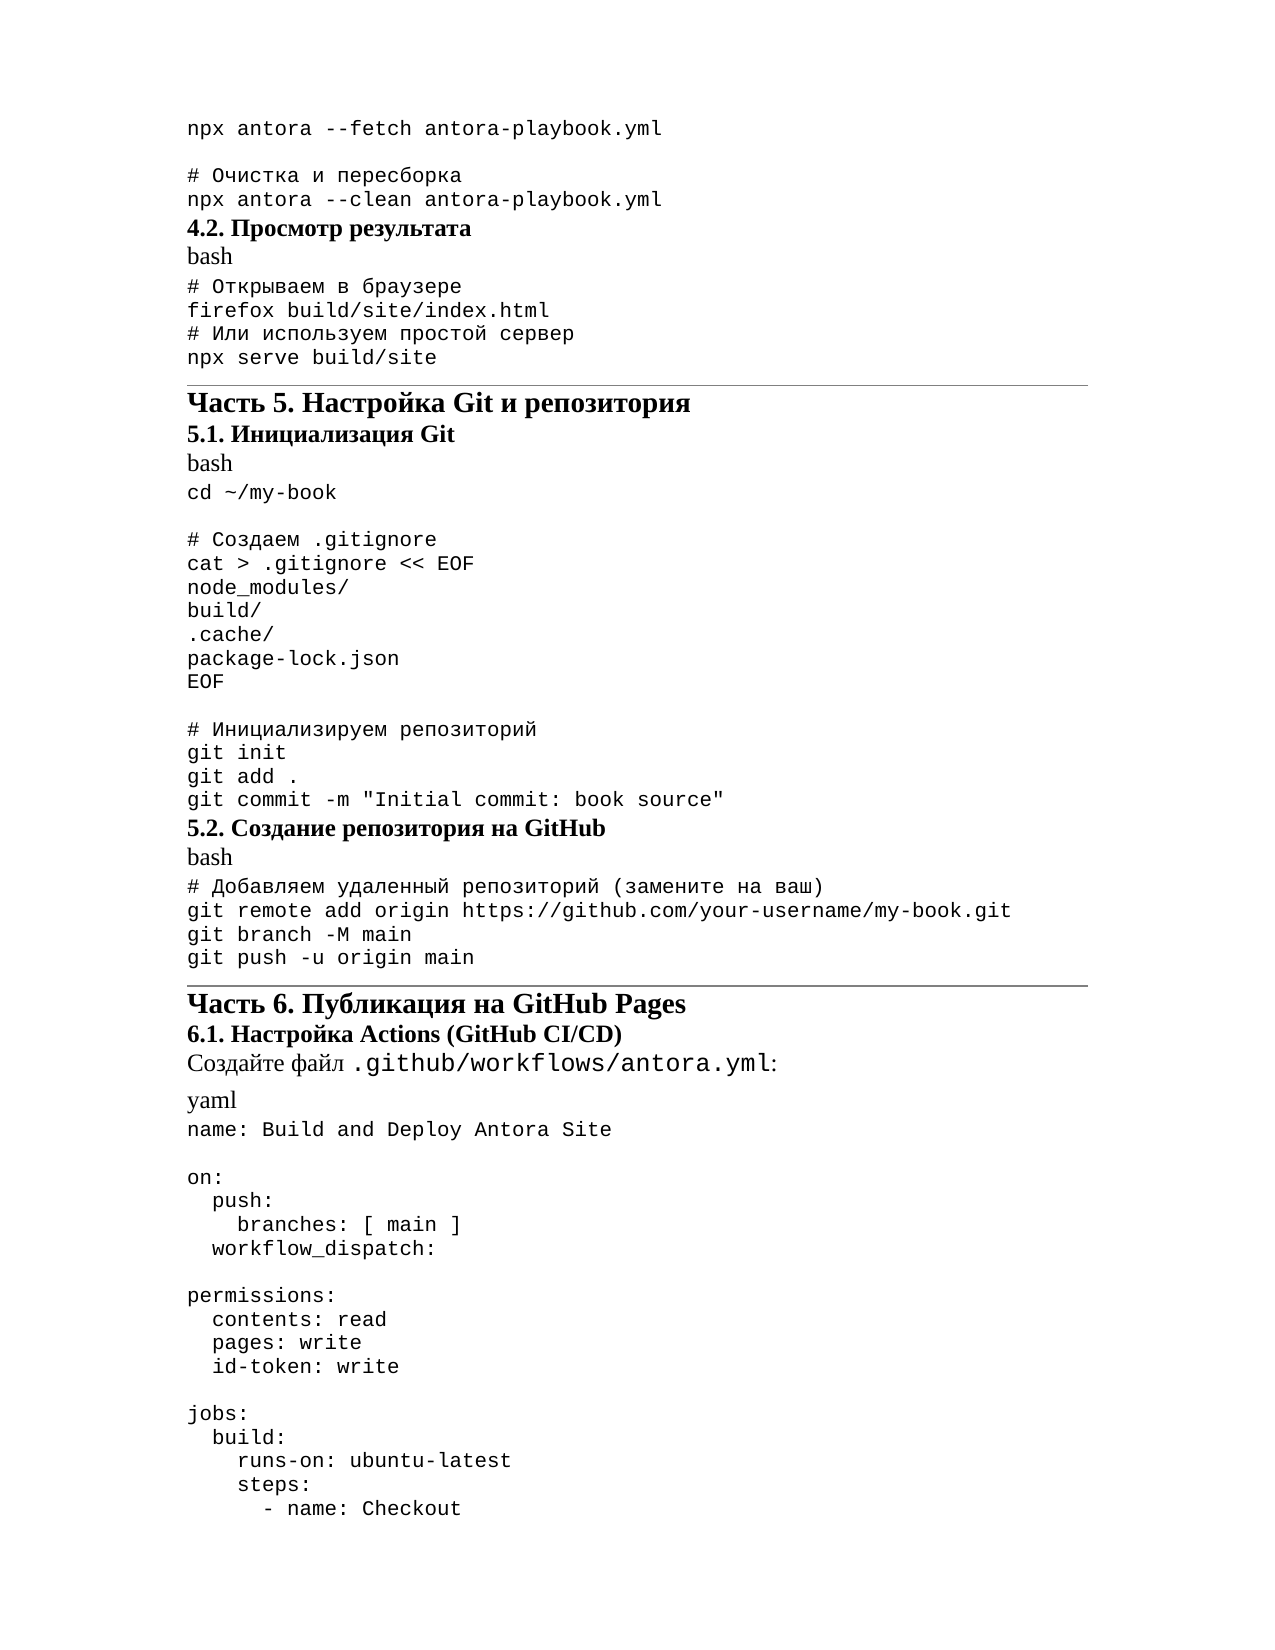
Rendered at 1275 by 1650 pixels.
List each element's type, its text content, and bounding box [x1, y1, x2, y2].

text - name: Checkout [187, 1498, 1088, 1521]
text workflow_dispatch: [187, 1238, 1088, 1261]
text runs-on: ubuntu-latest [187, 1451, 1088, 1474]
subtitle Часть 6. Публикация на GitHub Pages [187, 987, 1088, 1019]
text # Создаем .gitignore [187, 529, 1088, 553]
text git init [187, 742, 1088, 766]
subtitle Часть 5. Настройка Git и репозитория [187, 386, 1088, 419]
subtitle 5.1. Инициализация Git [187, 419, 1088, 448]
text cd ~/my-book [187, 482, 1088, 506]
text contents: read [187, 1309, 1088, 1332]
text permissions: [187, 1285, 1088, 1309]
text package-lock.json [187, 648, 1088, 671]
subtitle 5.2. Создание репозитория на GitHub [187, 813, 1088, 842]
text name: Build and Deploy Antora Site [187, 1119, 1088, 1143]
text git remote add origin https://github.com/your-username/my-book.git [187, 900, 1088, 924]
text Создайте файл .github/workflows/antora.yml: [187, 1048, 1088, 1079]
text git commit -m "Initial commit: book source" [187, 789, 1088, 813]
text id-token: write [187, 1356, 1088, 1379]
text yaml [187, 1085, 1088, 1114]
text on: [187, 1167, 1088, 1190]
text # Очистка и пересборка [187, 165, 1088, 189]
text npx serve build/site [187, 347, 1088, 371]
text build/ [187, 600, 1088, 624]
text # Открываем в браузере [187, 276, 1088, 299]
text firefox build/site/index.html [187, 299, 1088, 323]
subtitle 4.2. Просмотр результата [187, 213, 1088, 241]
text npx antora --clean antora-playbook.yml [187, 189, 1088, 213]
subtitle 6.1. Настройка Actions (GitHub CI/CD) [187, 1019, 1088, 1048]
text cat > .gitignore << EOF [187, 553, 1088, 577]
text node_modules/ [187, 577, 1088, 600]
text .cache/ [187, 624, 1088, 648]
text push: [187, 1190, 1088, 1214]
text npx antora --fetch antora-playbook.yml [187, 118, 1088, 142]
text build: [187, 1427, 1088, 1451]
text bash [187, 842, 1088, 871]
text # Или используем простой сервер [187, 323, 1088, 347]
text bash [187, 448, 1088, 476]
text # Инициализируем репозиторий [187, 718, 1088, 742]
text jobs: [187, 1403, 1088, 1427]
text git push -u origin main [187, 947, 1088, 971]
text branches: [ main ] [187, 1214, 1088, 1238]
text git branch -M main [187, 924, 1088, 947]
text bash [187, 241, 1088, 270]
text EOF [187, 671, 1088, 695]
text pages: write [187, 1332, 1088, 1356]
text steps: [187, 1474, 1088, 1498]
text git add . [187, 766, 1088, 789]
text # Добавляем удаленный репозиторий (замените на ваш) [187, 876, 1088, 900]
